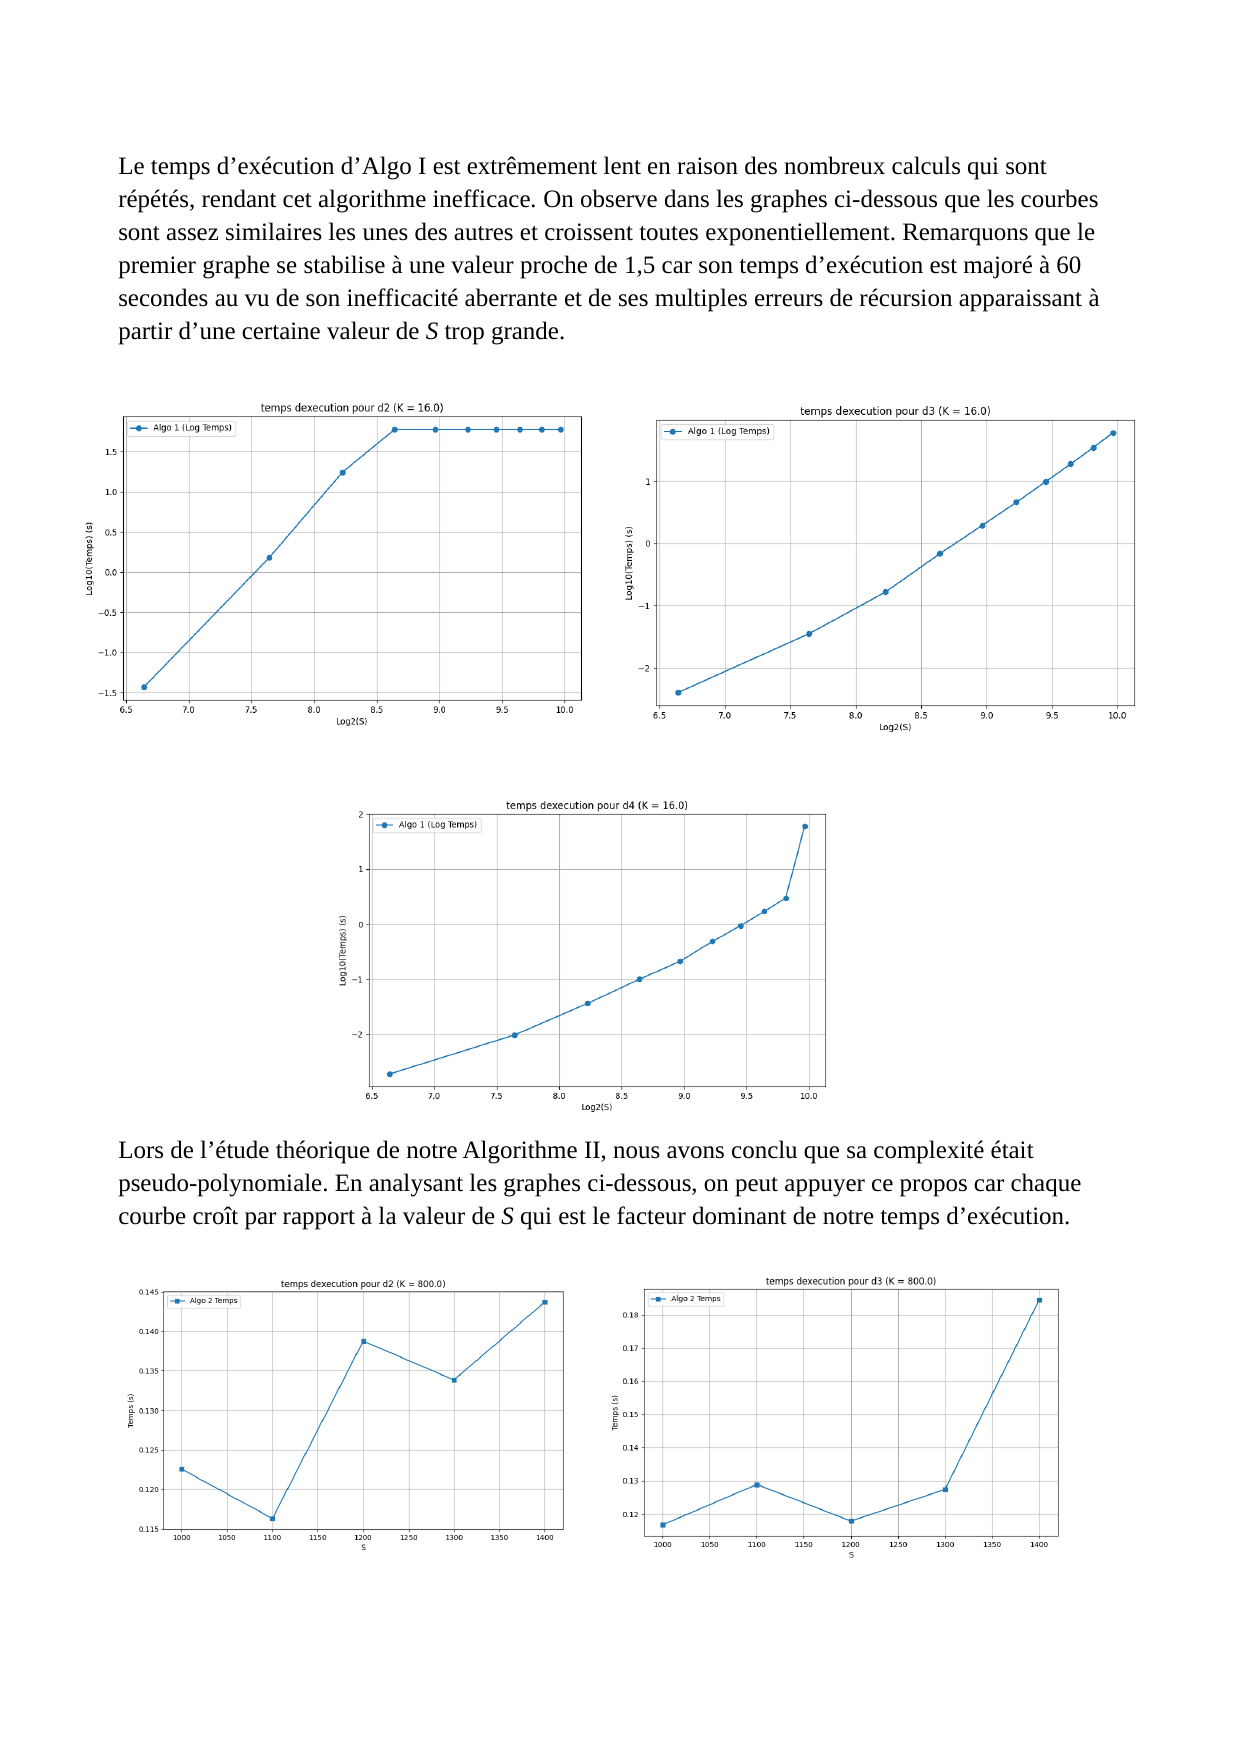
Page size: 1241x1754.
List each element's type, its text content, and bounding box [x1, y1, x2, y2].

picture [49, 372, 1196, 746]
text Lors de l’étude théorique de notre Algorithme II, nous avons conclu que sa complexité était pseudo-polynomiale. En analysant les graphes ci-dessous, on peut appuyer ce propos car chaque courbe croît par rapport à la valeur de S qui est le facteur dominant de notre temps d’exécution. [44, 1135, 1122, 1230]
picture [295, 772, 884, 1125]
picture [100, 1250, 1111, 1571]
text Le temps d’exécution d’Algo I est extrêmement lent en raison des nombreux calculs qui sont répétés, rendant cet algorithme inefficace. On observe dans les graphes ci-dessous que les courbes sont assez similaires les unes des autres et croissent toutes exponentiellement. Remarquons que le premier graphe se stabilise à une valeur proche de 1,5 car son temps d’exécution est majoré à 60 secondes au vu de son inefficacité aberrante et de ses multiples erreurs de récursion apparaissant à partir d’une certaine valeur de S trop grande. [118, 151, 1122, 345]
